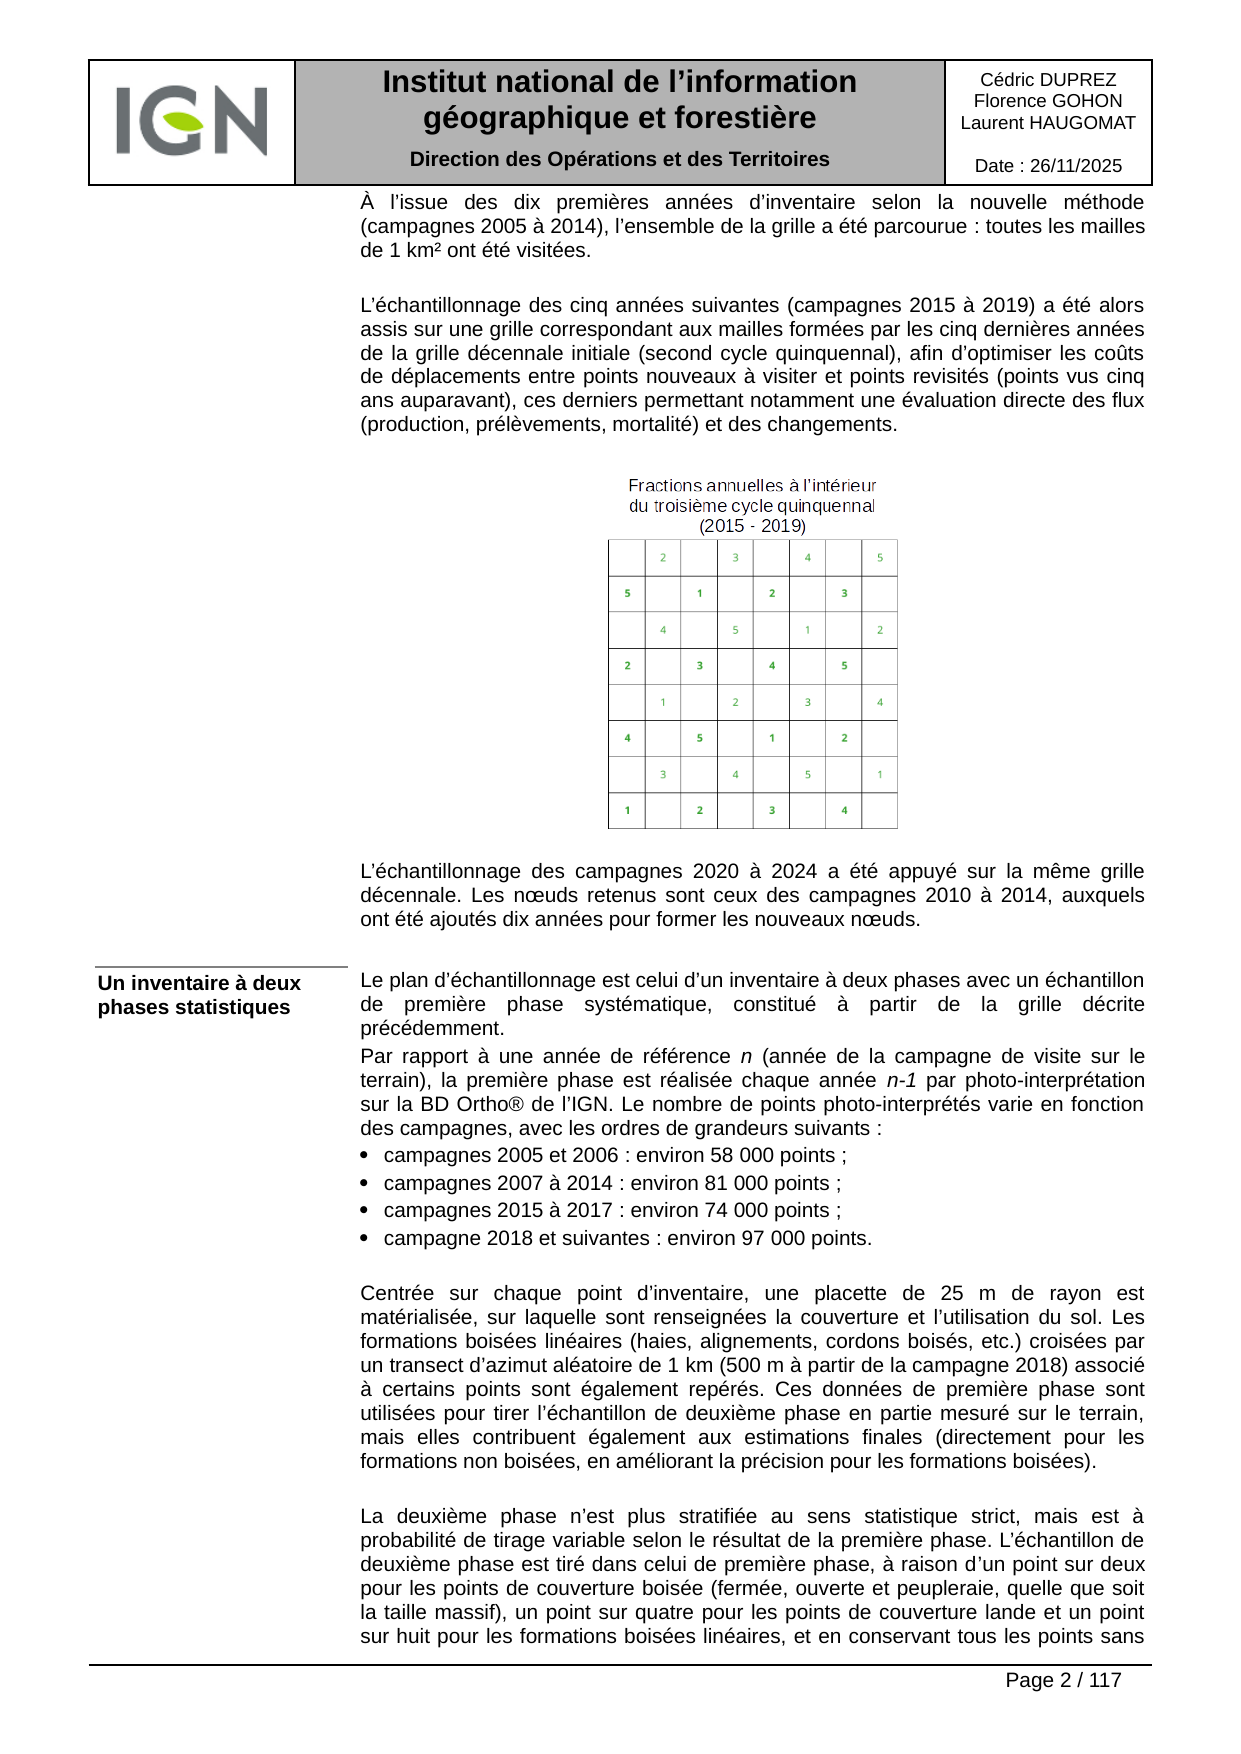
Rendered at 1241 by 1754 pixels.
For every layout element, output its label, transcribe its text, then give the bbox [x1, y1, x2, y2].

table_cell [89, 186, 354, 965]
picture [91, 62, 293, 180]
table_cell Un inventaire à deux phases statistiques [89, 965, 354, 1653]
table_cell À l’issue des dix premières années d’inventaire selon la nouvelle méthode (campagnes 2005 à 2014), l’ensemble de la grille a été parcourue : toutes les mailles de 1 km² ont été visitées. L’échantillonnage des cinq années suivantes (campagnes 2015 à 2019) a été alors assis sur une grille correspondant aux mailles formées par les cinq dernières années de la grille décennale initiale (second cycle quinquennal), afin d’optimiser les coûts de déplacements entre points nouveaux à visiter et points revisités (points vus cinq ans auparavant), ces derniers permettant notamment une évaluation directe des flux (production, prélèvements, mortalité) et des changements. L’échantillonnage des campagnes 2020 à 2024 a été appuyé sur la même grille décennale. Les nœuds retenus sont ceux des campagnes 2010 à 2014, auxquels ont été ajoutés dix années pour former les nouveaux nœuds. [354, 186, 1152, 965]
picture [608, 467, 898, 829]
table_cell Le plan d’échantillonnage est celui d’un inventaire à deux phases avec un échantillon de première phase systématique, constitué à partir de la grille décrite précédemment. Par rapport à une année de référence n (année de la campagne de visite sur le terrain), la première phase est réalisée chaque année n-1 par photo-interprétation sur la BD Ortho® de l’IGN. Le nombre de points photo-interprétés varie en fonction des campagnes, avec les ordres de grandeurs suivants : campagnes 2005 et 2006 : environ 58 000 points ; campagnes 2007 à 2014 : environ 81 000 points ; campagnes 2015 à 2017 : environ 74 000 points ; campagne 2018 et suivantes : environ 97 000 points. Centrée sur chaque point d’inventaire, une placette de 25 m de rayon est matérialisée, sur laquelle sont renseignées la couverture et l’utilisation du sol. Les formations boisées linéaires (haies, alignements, cordons boisés, etc.) croisées par un transect d’azimut aléatoire de 1 km (500 m à partir de la campagne 2018) associé à certains points sont également repérés. Ces données de première phase sont utilisées pour tirer l’échantillon de deuxième phase en partie mesuré sur le terrain, mais elles contribuent également aux estimations finales (directement pour les formations non boisées, en améliorant la précision pour les formations boisées). La deuxième phase n’est plus stratifiée au sens statistique strict, mais est à probabilité de tirage variable selon le résultat de la première phase. L’échantillon de deuxième phase est tiré dans celui de première phase, à raison d’un point sur deux pour les points de couverture boisée (fermée, ouverte et peupleraie, quelle que soit la taille massif), un point sur quatre pour les points de couverture lande et un point sur huit pour les formations boisées linéaires, et en conservant tous les points sans [354, 965, 1152, 1653]
